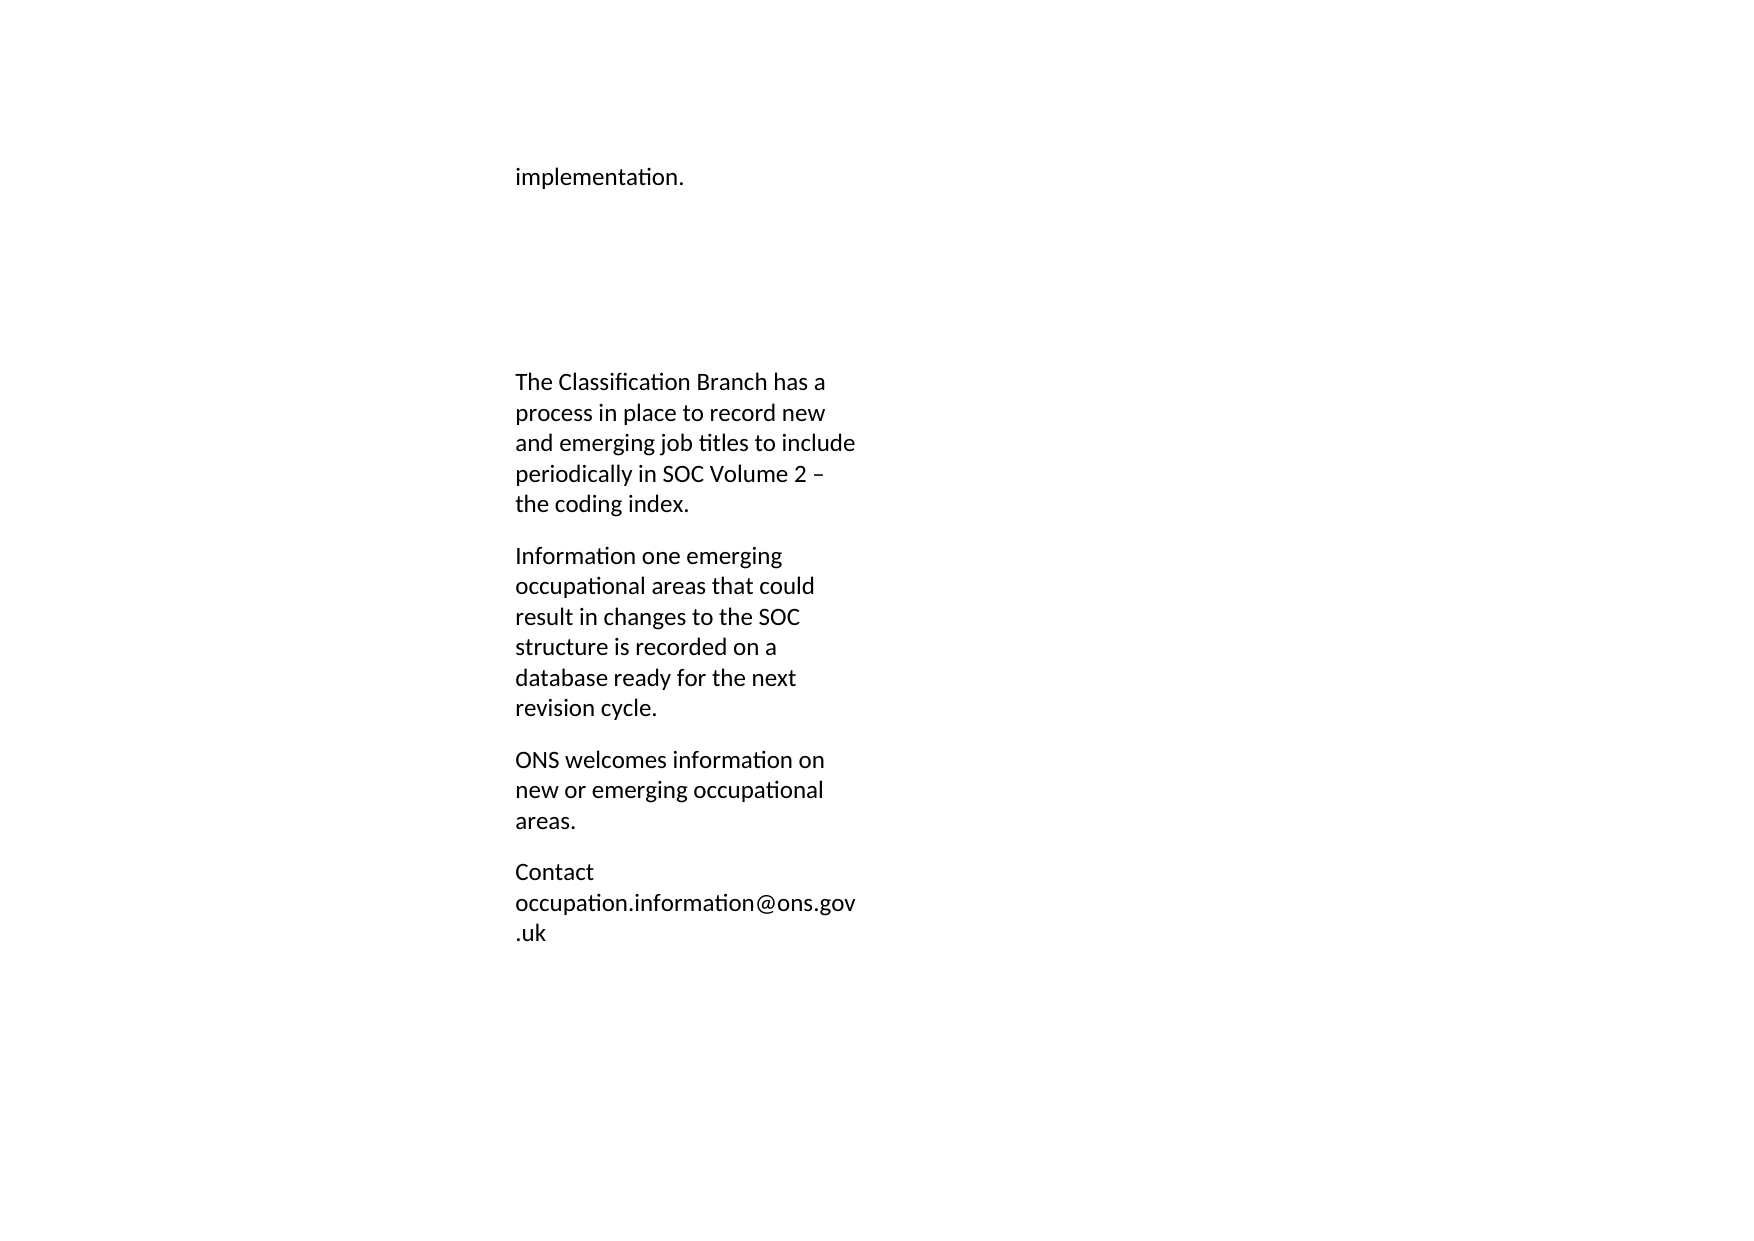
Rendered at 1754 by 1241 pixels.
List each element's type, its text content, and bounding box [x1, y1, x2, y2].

table_cell [504, 959, 1734, 1062]
table_cell The Classification Branch has a process in place to record new and emerging job titles to include periodically in SOC Volume 2 – the coding index. Information one emerging occupational areas that could result in changes to the SOC structure is recorded on a database ready for the next revision cycle. ONS welcomes information on new or emerging occupational areas. Contact occupation.information@ons.gov.uk [504, 356, 873, 958]
table_cell [874, 356, 1734, 958]
table_cell content or methodology of the taxonomy should be communicated as early as possible to allow users sufficient time to prepare for implementation. [151, 151, 503, 355]
table_cell Final decision and recommendations: [151, 959, 503, 1062]
table_cell implementation. [504, 151, 873, 355]
table_cell [874, 151, 1734, 355]
table_cell 14. Future Proof Over time new content will appear which will need to be assimilated into the taxonomy. A successful taxonomy must have the scope to incorporate new or emerging elements. Without sufficient forward planning in place the original, well-structured taxonomy may quickly become outdates. Careful consideration of each of the principles outlined, alongside expert, topic-specific knowledge will help to ensure the long-term effectiveness of the taxonomy. [151, 356, 503, 958]
